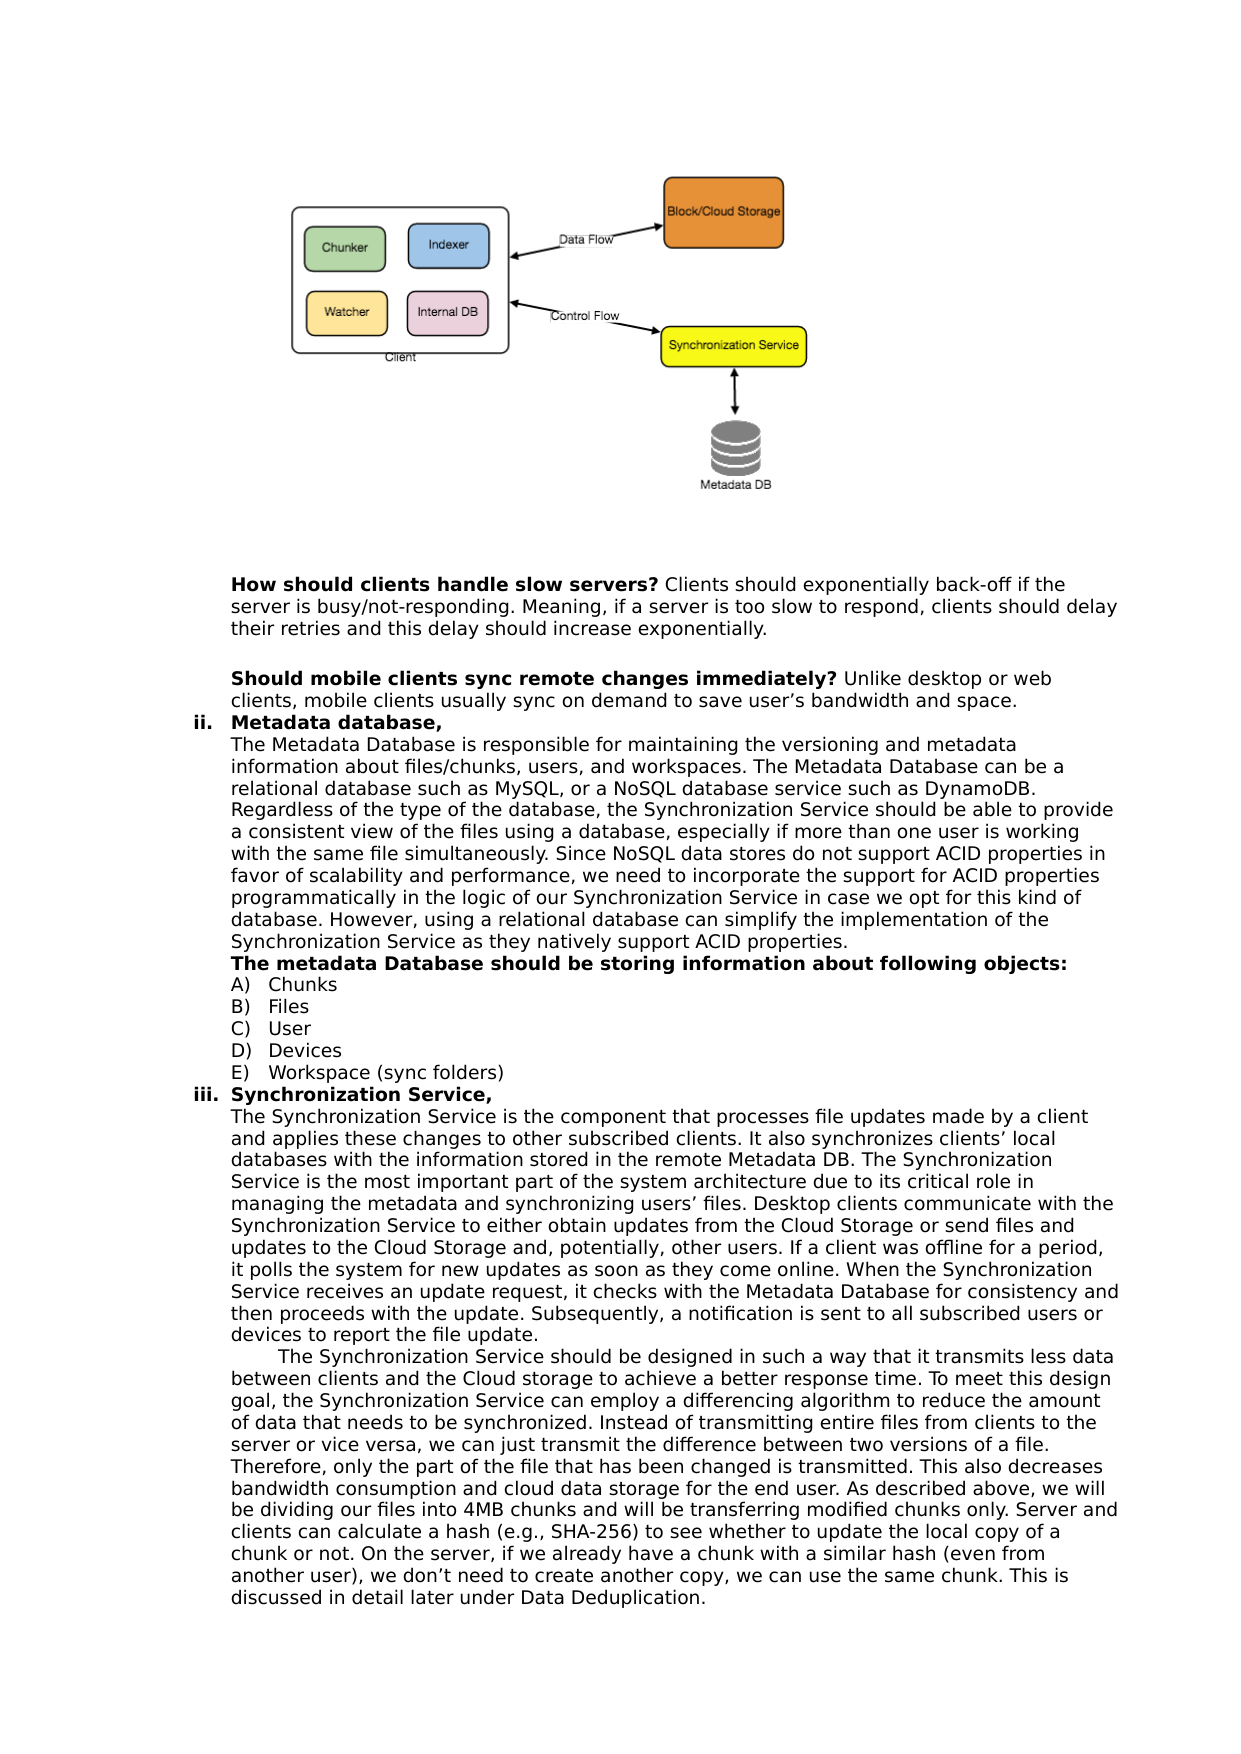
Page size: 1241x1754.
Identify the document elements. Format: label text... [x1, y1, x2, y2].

list The metadata Database should be storing information about following objects: [193, 952, 1122, 974]
list The Metadata Database is responsible for maintaining the versioning and metadata information about files/chunks, users, and workspaces. The Metadata Database can be a relational database such as MySQL, or a NoSQL database service such as DynamoDB. Regardless of the type of the database, the Synchronization Service should be able to provide a consistent view of the files using a database, especially if more than one user is working with the same file simultaneously. Since NoSQL data stores do not support ACID properties in favor of scalability and performance, we need to incorporate the support for ACID properties programmatically in the logic of our Synchronization Service in case we opt for this kind of database. However, using a relational database can simplify the implementation of the Synchronization Service as they natively support ACID properties. [193, 734, 1122, 952]
list Workspace (sync folders) [231, 1062, 1122, 1084]
list Synchronization Service, [193, 1084, 1122, 1106]
list Should mobile clients sync remote changes immediately? Unlike desktop or web clients, mobile clients usually sync on demand to save user’s bandwidth and space. [193, 668, 1122, 712]
list Files [231, 996, 1122, 1018]
list The Synchronization Service is the component that processes file updates made by a client and applies these changes to other subscribed clients. It also synchronizes clients’ local databases with the information stored in the remote Metadata DB. The Synchronization Service is the most important part of the system architecture due to its critical role in managing the metadata and synchronizing users’ files. Desktop clients communicate with the Synchronization Service to either obtain updates from the Cloud Storage or send files and updates to the Cloud Storage and, potentially, other users. If a client was offline for a period, it polls the system for new updates as soon as they come online. When the Synchronization Service receives an update request, it checks with the Metadata Database for consistency and then proceeds with the update. Subsequently, a notification is sent to all subscribed users or devices to report the file update. [193, 1106, 1122, 1346]
picture [218, 118, 1022, 518]
list Metadata database, [193, 712, 1122, 734]
list How should clients handle slow servers? Clients should exponentially back-off if the server is busy/not-responding. Meaning, if a server is too slow to respond, clients should delay their retries and this delay should increase exponentially. [193, 574, 1122, 640]
list The Synchronization Service should be designed in such a way that it transmits less data between clients and the Cloud storage to achieve a better response time. To meet this design goal, the Synchronization Service can employ a differencing algorithm to reduce the amount of data that needs to be synchronized. Instead of transmitting entire files from clients to the server or vice versa, we can just transmit the difference between two versions of a file. Therefore, only the part of the file that has been changed is transmitted. This also decreases bandwidth consumption and cloud data storage for the end user. As described above, we will be dividing our files into 4MB chunks and will be transferring modified chunks only. Server and clients can calculate a hash (e.g., SHA-256) to see whether to update the local copy of a chunk or not. On the server, if we already have a chunk with a similar hash (even from another user), we don’t need to create another copy, we can use the same chunk. This is discussed in detail later under Data Deduplication. [193, 1346, 1122, 1609]
list Chunks [231, 974, 1122, 996]
list Devices [231, 1040, 1122, 1062]
list User [231, 1018, 1122, 1040]
